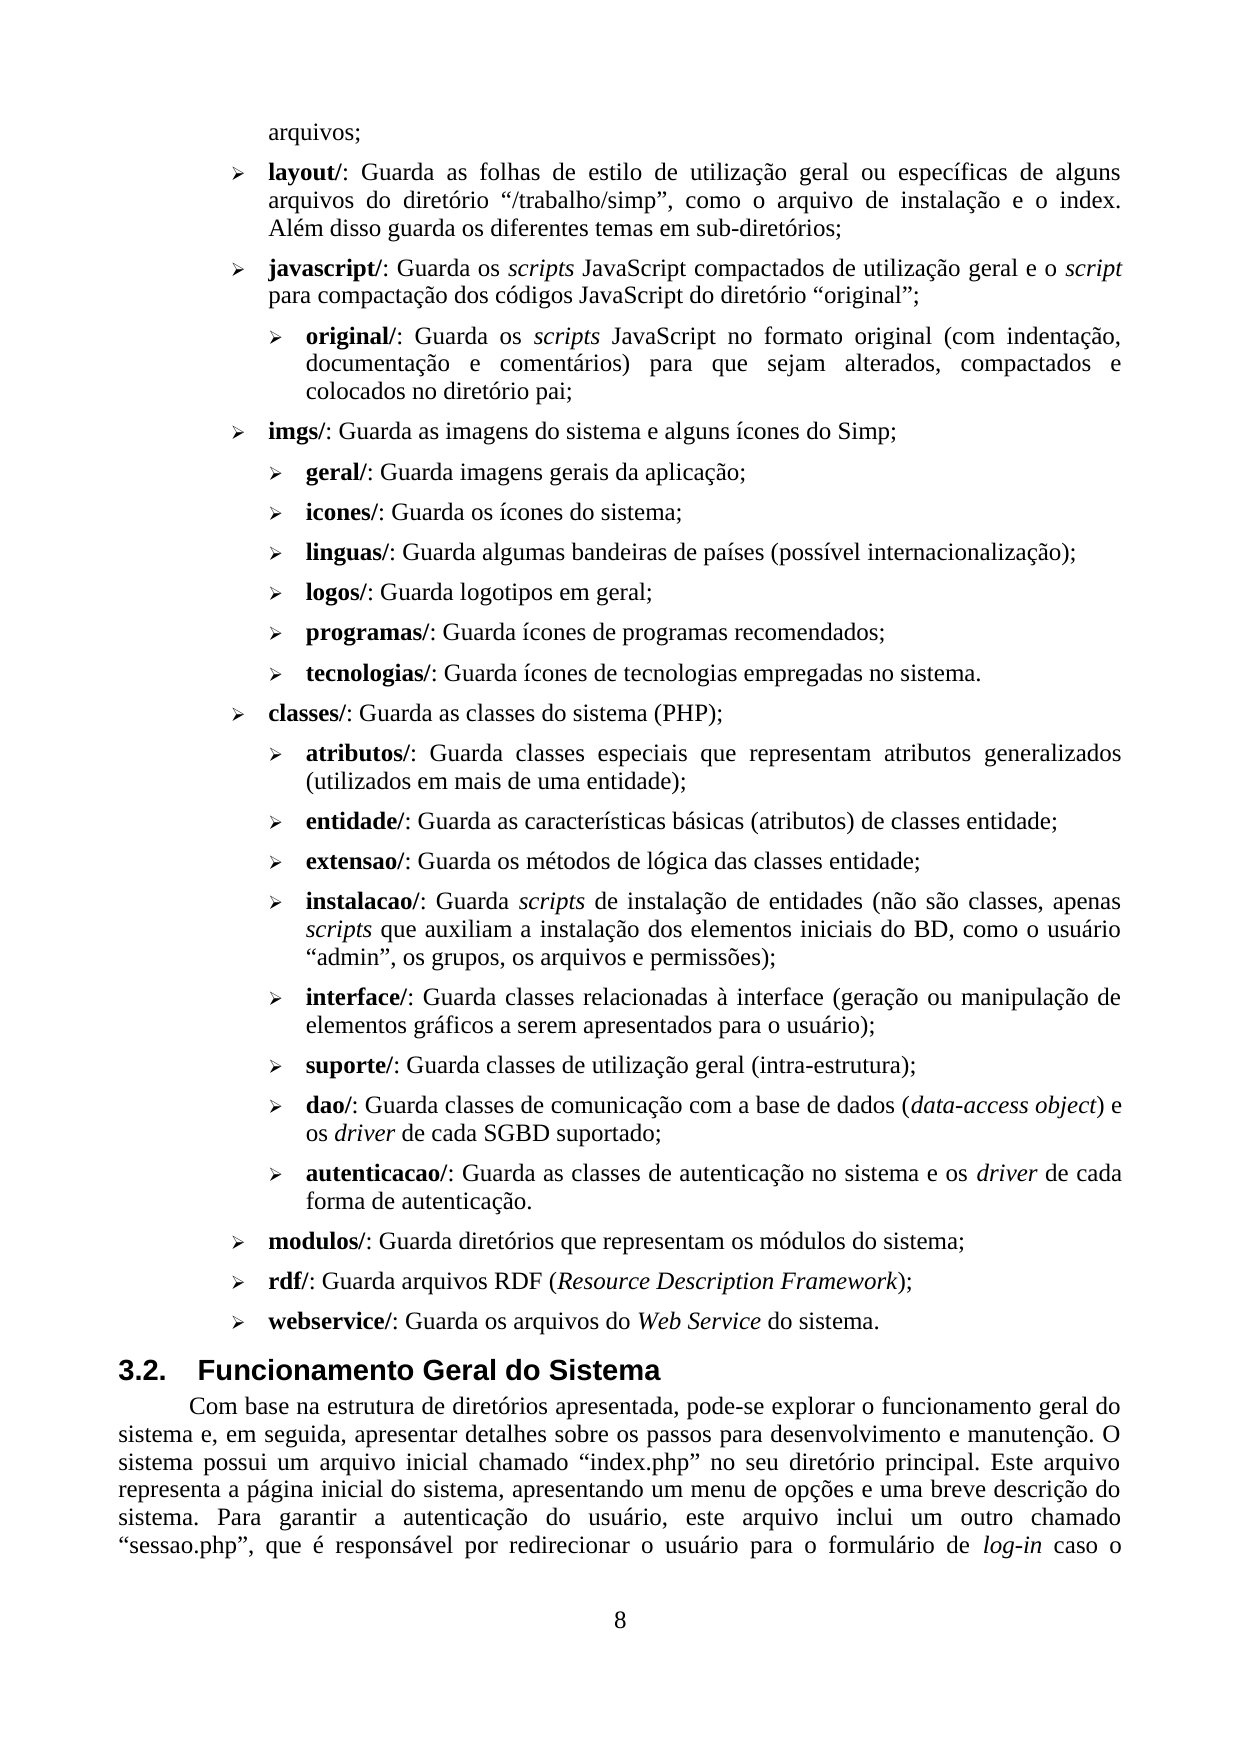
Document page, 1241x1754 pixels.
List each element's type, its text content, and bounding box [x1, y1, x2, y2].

list interface/: Guarda classes relacionadas à interface (geração ou manipulação de elementos gráficos a serem apresentados para o usuário); [268, 983, 1122, 1038]
subtitle Funcionamento Geral do Sistema [118, 1354, 1122, 1386]
list tecnologias/: Guarda ícones de tecnologias empregadas no sistema. [268, 659, 1122, 686]
list atributos/: Guarda classes especiais que representam atributos generalizados (utilizados em mais de uma entidade); [268, 739, 1122, 794]
list webservice/: Guarda os arquivos do Web Service do sistema. [231, 1307, 1122, 1335]
list classes/: Guarda as classes do sistema (PHP); [231, 699, 1122, 727]
list original/: Guarda os scripts JavaScript no formato original (com indentação, documentação e comentários) para que sejam alterados, compactados e colocados no diretório pai; [268, 322, 1122, 405]
text Com base na estrutura de diretórios apresentada, pode-se explorar o funcionamento geral do sistema e, em seguida, apresentar detalhes sobre os passos para desenvolvimento e manutenção. O sistema possui um arquivo inicial chamado “index.php” no seu diretório principal. Este arquivo representa a página inicial do sistema, apresentando um menu de opções e uma breve descrição do sistema. Para garantir a autenticação do usuário, este arquivo inclui um outro chamado “sessao.php”, que é responsável por redirecionar o usuário para o formulário de log-in caso o [118, 1392, 1122, 1558]
list entidade/: Guarda as características básicas (atributos) de classes entidade; [268, 807, 1122, 835]
list arquivos; [231, 118, 1122, 146]
list autenticacao/: Guarda as classes de autenticação no sistema e os driver de cada forma de autenticação. [268, 1159, 1122, 1214]
list javascript/: Guarda os scripts JavaScript compactados de utilização geral e o script para compactação dos códigos JavaScript do diretório “original”; [231, 254, 1122, 309]
list dao/: Guarda classes de comunicação com a base de dados (data-access object) e os driver de cada SGBD suportado; [268, 1091, 1122, 1147]
list logos/: Guarda logotipos em geral; [268, 578, 1122, 606]
list instalacao/: Guarda scripts de instalação de entidades (não são classes, apenas scripts que auxiliam a instalação dos elementos iniciais do BD, como o usuário “admin”, os grupos, os arquivos e permissões); [268, 887, 1122, 971]
list suporte/: Guarda classes de utilização geral (intra-estrutura); [268, 1051, 1122, 1079]
list extensao/: Guarda os métodos de lógica das classes entidade; [268, 847, 1122, 875]
list linguas/: Guarda algumas bandeiras de países (possível internacionalização); [268, 538, 1122, 566]
list modulos/: Guarda diretórios que representam os módulos do sistema; [231, 1227, 1122, 1255]
list icones/: Guarda os ícones do sistema; [268, 498, 1122, 526]
list geral/: Guarda imagens gerais da aplicação; [268, 458, 1122, 485]
list imgs/: Guarda as imagens do sistema e alguns ícones do Simp; [231, 417, 1122, 445]
list layout/: Guarda as folhas de estilo de utilização geral ou específicas de alguns arquivos do diretório “/trabalho/simp”, como o arquivo de instalação e o index. Além disso guarda os diferentes temas em sub-diretórios; [231, 158, 1122, 241]
list rdf/: Guarda arquivos RDF (Resource Description Framework); [231, 1267, 1122, 1295]
list programas/: Guarda ícones de programas recomendados; [268, 618, 1122, 646]
